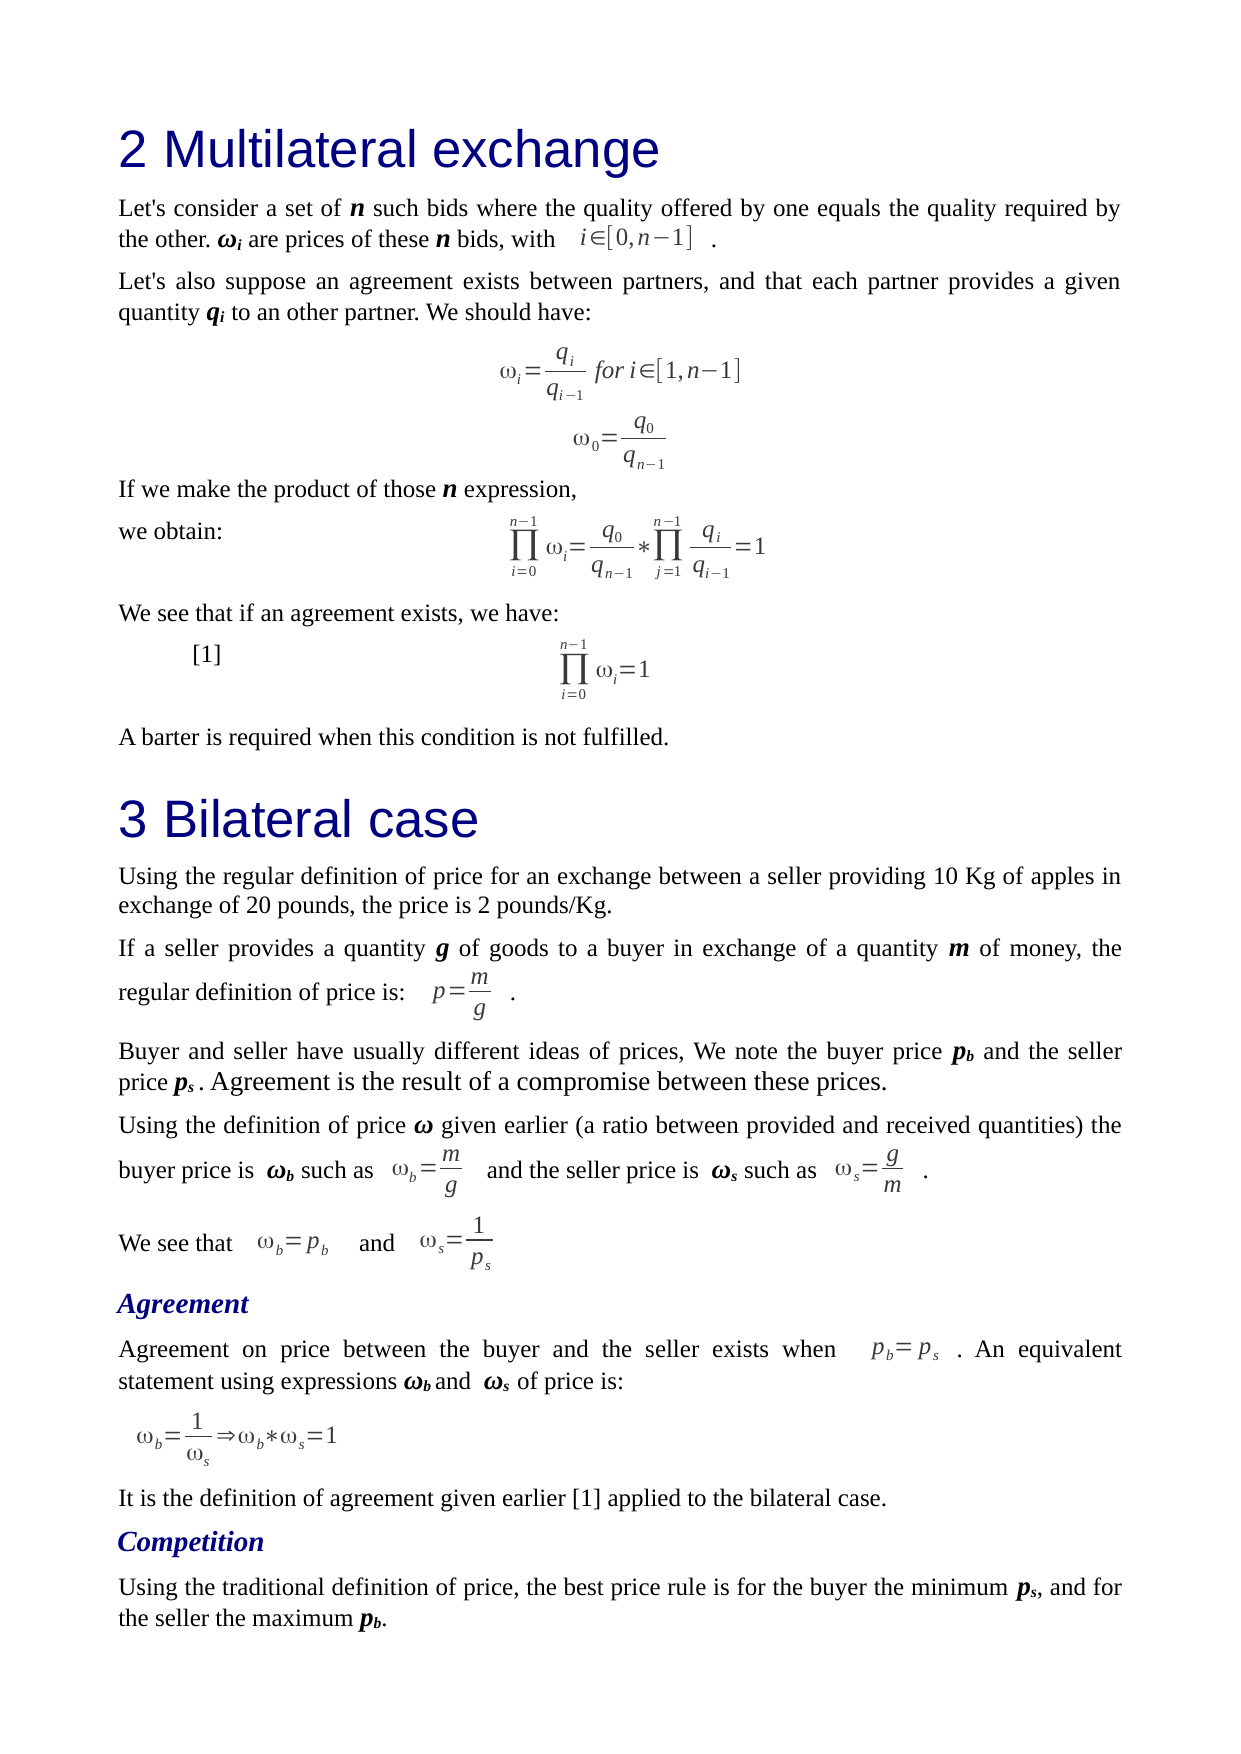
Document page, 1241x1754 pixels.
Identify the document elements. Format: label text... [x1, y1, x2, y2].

text Using the traditional definition of price, the best price rule is for the buyer the minimum ps, and for the seller the maximum pb. [118, 1570, 1122, 1632]
text we obtain: [118, 516, 1122, 544]
subtitle Bilateral case [118, 788, 1122, 849]
text Buyer and seller have usually different ideas of prices, We note the buyer price pb and the seller price ps . Agreement is the result of a compromise between these prices. [118, 1034, 1122, 1096]
subtitle Multilateral exchange [118, 118, 1122, 179]
text We see that and [118, 1211, 1122, 1274]
text A barter is required when this condition is not fulfilled. [118, 722, 1122, 751]
text Agreement on price between the buyer and the seller exists when . An equivalent statement using expressions ωb and ωs of price is: [118, 1332, 1122, 1395]
text Using the regular definition of price for an exchange between a seller providing 10 Kg of apples in exchange of 20 pounds, the price is 2 pounds/Kg. [118, 861, 1122, 919]
text We see that if an agreement exists, we have: [118, 598, 1122, 627]
text Competition [117, 1524, 1122, 1557]
text It is the definition of agreement given earlier [1] applied to the bilateral case. [118, 1483, 1122, 1511]
text [1] [118, 639, 1122, 668]
text If we make the product of those n expression, [118, 338, 1122, 503]
text Let's consider a set of n such bids where the quality offered by one equals the quality required by the other. ωi are prices of these n bids, with . [118, 191, 1122, 253]
text Agreement [117, 1286, 1122, 1320]
text Using the definition of price ω given earlier (a ratio between provided and received quantities) the buyer price is ωb such as and the seller price is ωs such as. [118, 1109, 1122, 1199]
text Let's also suppose an agreement exists between partners, and that each partner provides a given quantity qi to an other partner. We should have: [118, 266, 1122, 326]
text If a seller provides a quantity g of goods to a buyer in exchange of a quantity m of money, the regular definition of price is: . [118, 931, 1122, 1021]
